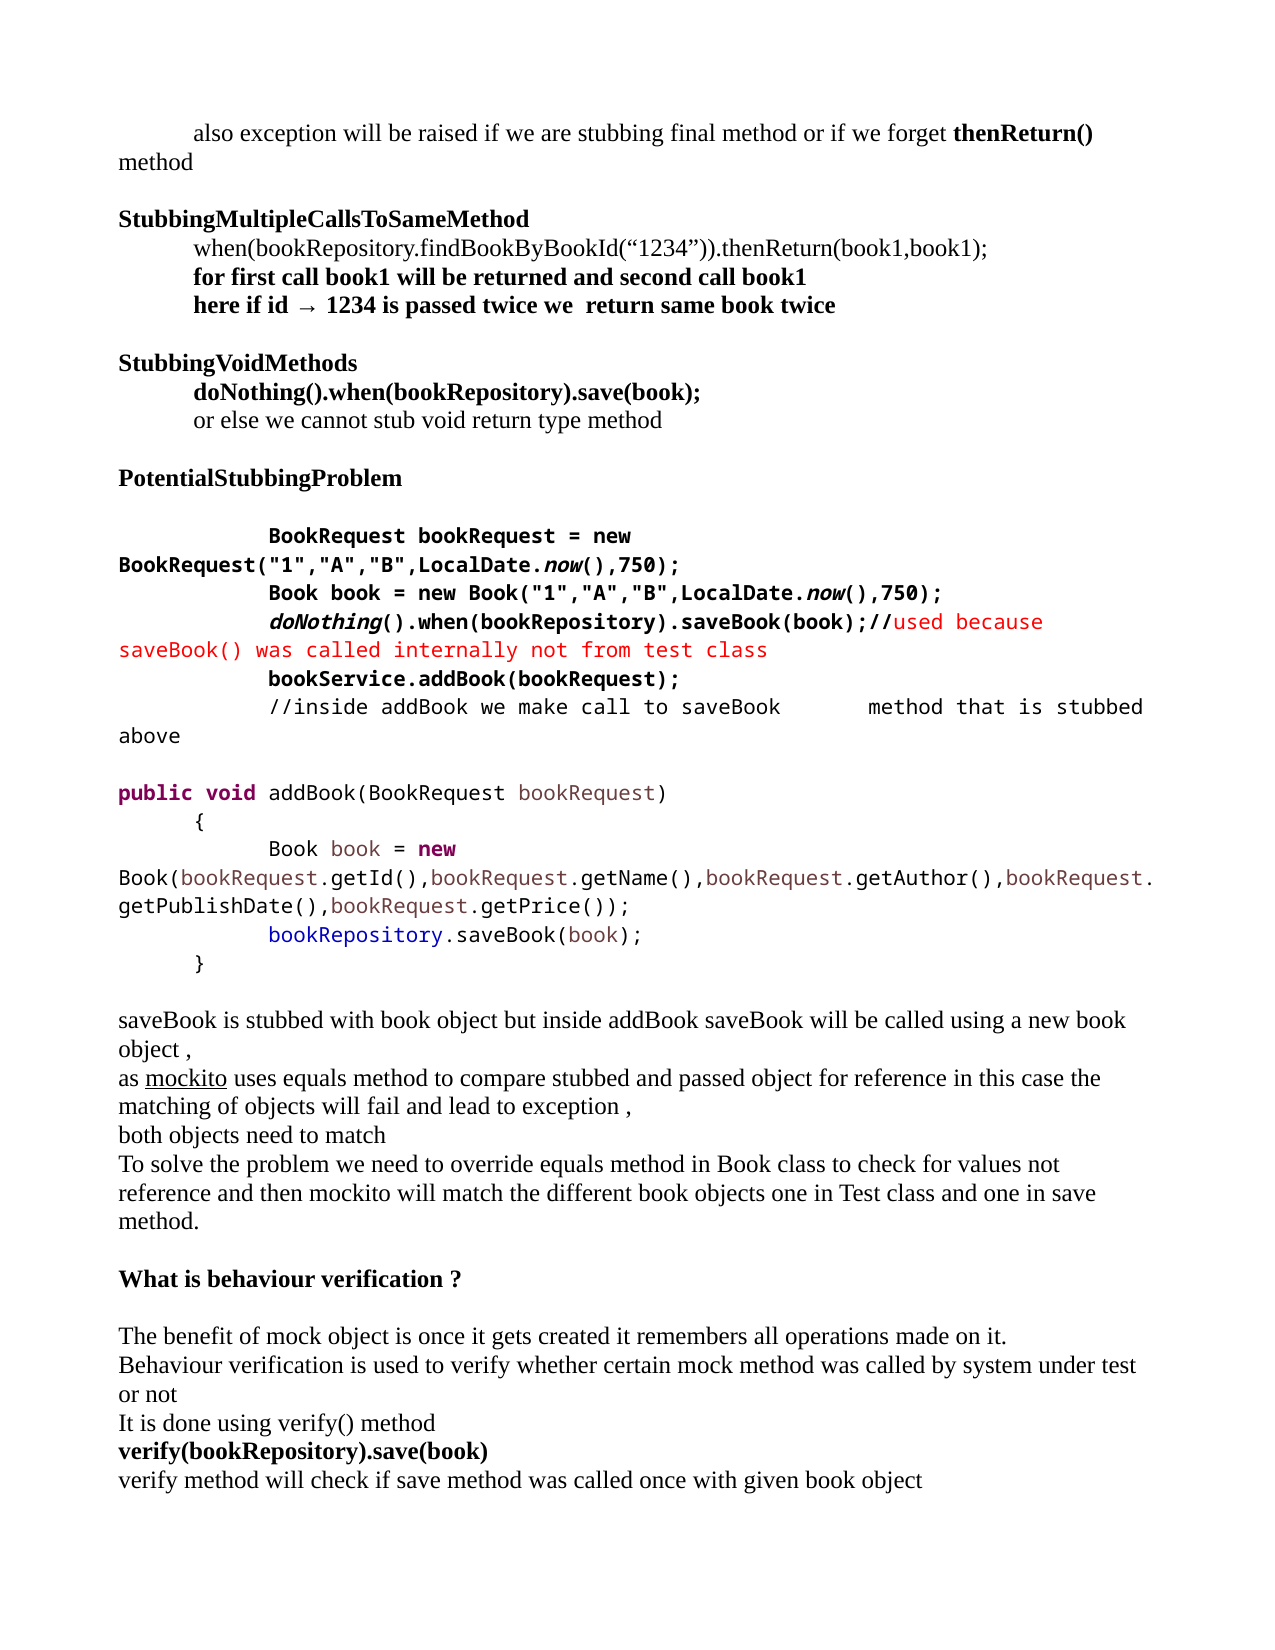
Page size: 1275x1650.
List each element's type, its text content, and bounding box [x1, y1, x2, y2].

text also exception will be raised if we are stubbing final method or if we forget thenReturn() method [118, 118, 1157, 176]
text public void addBook(BookRequest bookRequest) [118, 778, 1157, 806]
text both objects need to match [118, 1120, 1157, 1149]
text saveBook is stubbed with book object but inside addBook saveBook will be called using a new book object , [118, 1005, 1157, 1063]
text //inside addBook we make call to saveBook method that is stubbed above [118, 692, 1157, 749]
text for first call book1 will be returned and second call book1 [118, 262, 1157, 291]
text when(bookRepository.findBookByBookId(“1234”)).thenReturn(book1,book1); [118, 233, 1157, 262]
text bookService.addBook(bookRequest); [118, 664, 1157, 692]
text Book book = new Book("1","A","B",LocalDate.now(),750); [118, 578, 1157, 607]
text StubbingMultipleCallsToSameMethod [118, 204, 1157, 233]
text The benefit of mock object is once it gets created it remembers all operations made on it. [118, 1321, 1157, 1350]
text Book book = new Book(bookRequest.getId(),bookRequest.getName(),bookRequest.getAuthor(),bookRequest.getPublishDate(),bookRequest.getPrice()); [118, 834, 1157, 920]
text doNothing().when(bookRepository).save(book); [118, 377, 1157, 406]
text } [118, 948, 1157, 977]
text What is behaviour verification ? [118, 1264, 1157, 1293]
text BookRequest bookRequest = new BookRequest("1","A","B",LocalDate.now(),750); [118, 521, 1157, 578]
text as mockito uses equals method to compare stubbed and passed object for reference in this case the matching of objects will fail and lead to exception , [118, 1063, 1157, 1120]
text Behaviour verification is used to verify whether certain mock method was called by system under test or not [118, 1350, 1157, 1408]
text StubbingVoidMethods [118, 348, 1157, 377]
text To solve the problem we need to override equals method in Book class to check for values not reference and then mockito will match the different book objects one in Test class and one in save method. [118, 1149, 1157, 1235]
text { [118, 806, 1157, 834]
text here if id → 1234 is passed twice we return same book twice [118, 291, 1157, 319]
text verify method will check if save method was called once with given book object [118, 1465, 1157, 1494]
text PotentialStubbingProblem [118, 463, 1157, 492]
text or else we cannot stub void return type method [118, 406, 1157, 434]
text doNothing().when(bookRepository).saveBook(book);//used because saveBook() was called internally not from test class [118, 607, 1157, 664]
text It is done using verify() method [118, 1408, 1157, 1436]
text verify(bookRepository).save(book) [118, 1436, 1157, 1465]
text bookRepository.saveBook(book); [118, 920, 1157, 948]
